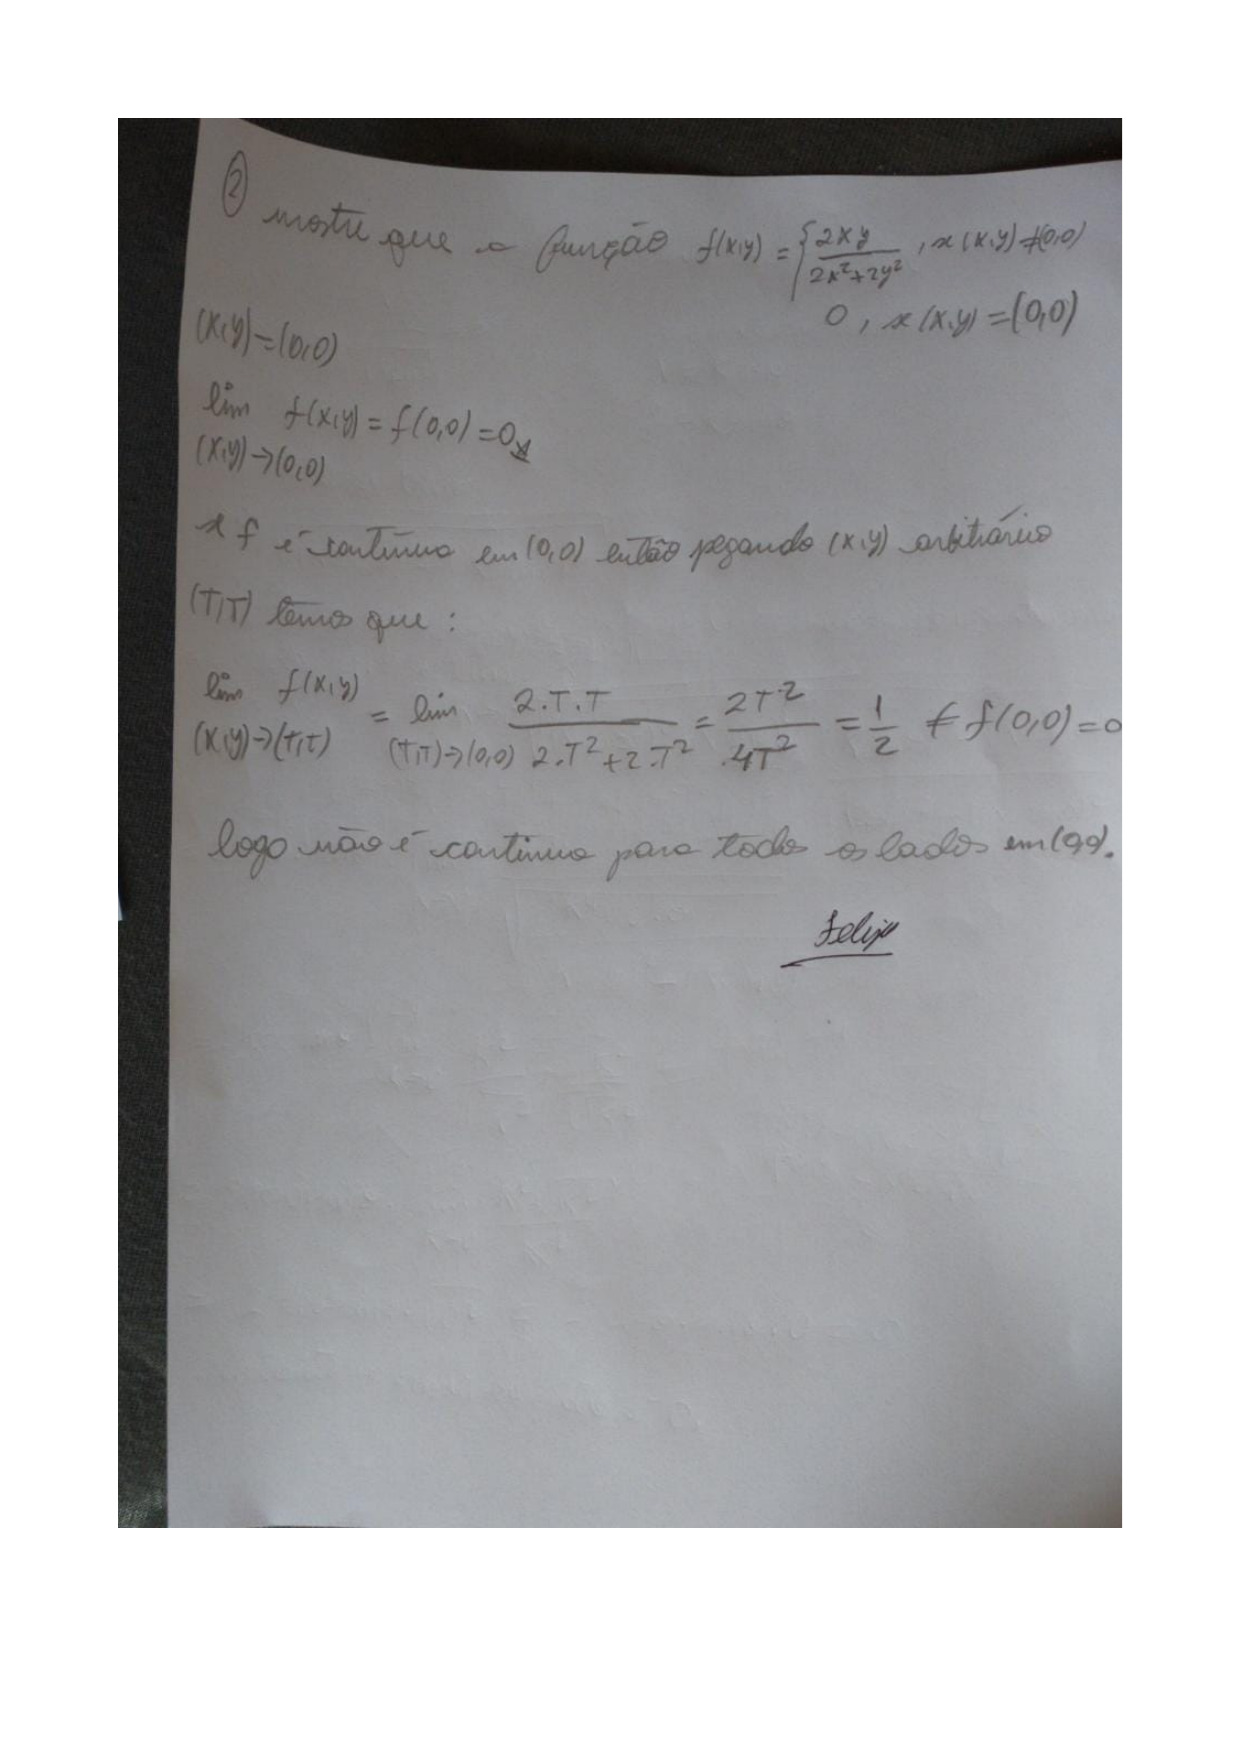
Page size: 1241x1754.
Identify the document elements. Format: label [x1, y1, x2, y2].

picture [118, 118, 1123, 1528]
